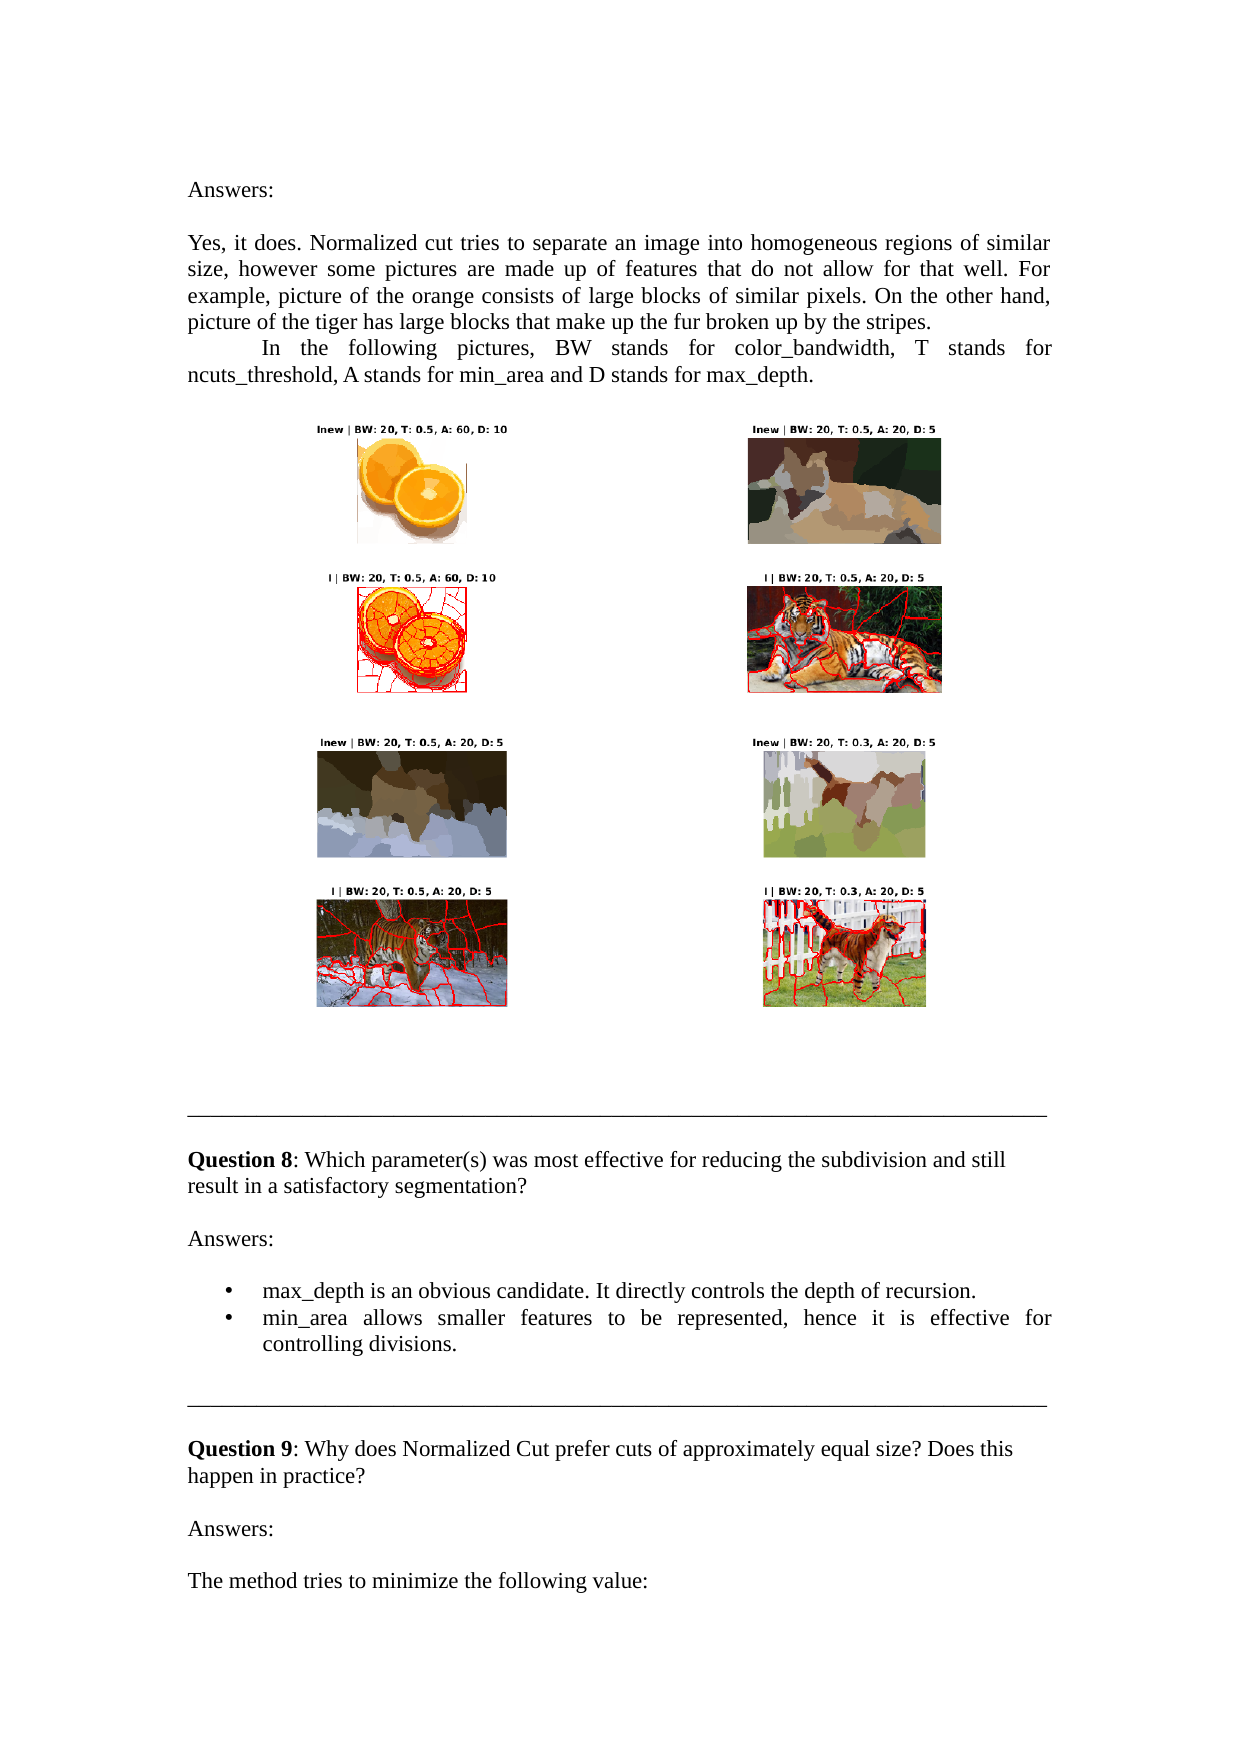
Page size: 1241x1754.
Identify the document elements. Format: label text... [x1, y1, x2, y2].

text The method tries to minimize the following value: [187, 1567, 1053, 1594]
text Answers: [187, 176, 1053, 203]
text Answers: [187, 1225, 1053, 1251]
text Answers: [187, 1514, 1053, 1541]
list max_depth is an obvious candidate. It directly controls the depth of recursion. [225, 1277, 1053, 1304]
picture [187, 413, 1053, 1041]
list min_area allows smaller features to be represented, hence it is effective for controlling divisions. [225, 1304, 1053, 1356]
text In the following pictures, BW stands for color_bandwidth, T stands for ncuts_threshold, A stands for min_area and D stands for max_depth. [187, 334, 1053, 387]
text ___________________________________________________________________________ [187, 1093, 1053, 1119]
text ___________________________________________________________________________ [187, 1383, 1053, 1409]
text Question 9: Why does Normalized Cut prefer cuts of approximately equal size? Does this happen in practice? [187, 1436, 1053, 1488]
text Yes, it does. Normalized cut tries to separate an image into homogeneous regions of similar size, however some pictures are made up of features that do not allow for that well. For example, picture of the orange consists of large blocks of similar pixels. On the other hand, picture of the tiger has large blocks that make up the fur broken up by the stripes. [187, 229, 1053, 334]
text Question 8: Which parameter(s) was most effective for reducing the subdivision and still result in a satisfactory segmentation? [187, 1146, 1053, 1198]
